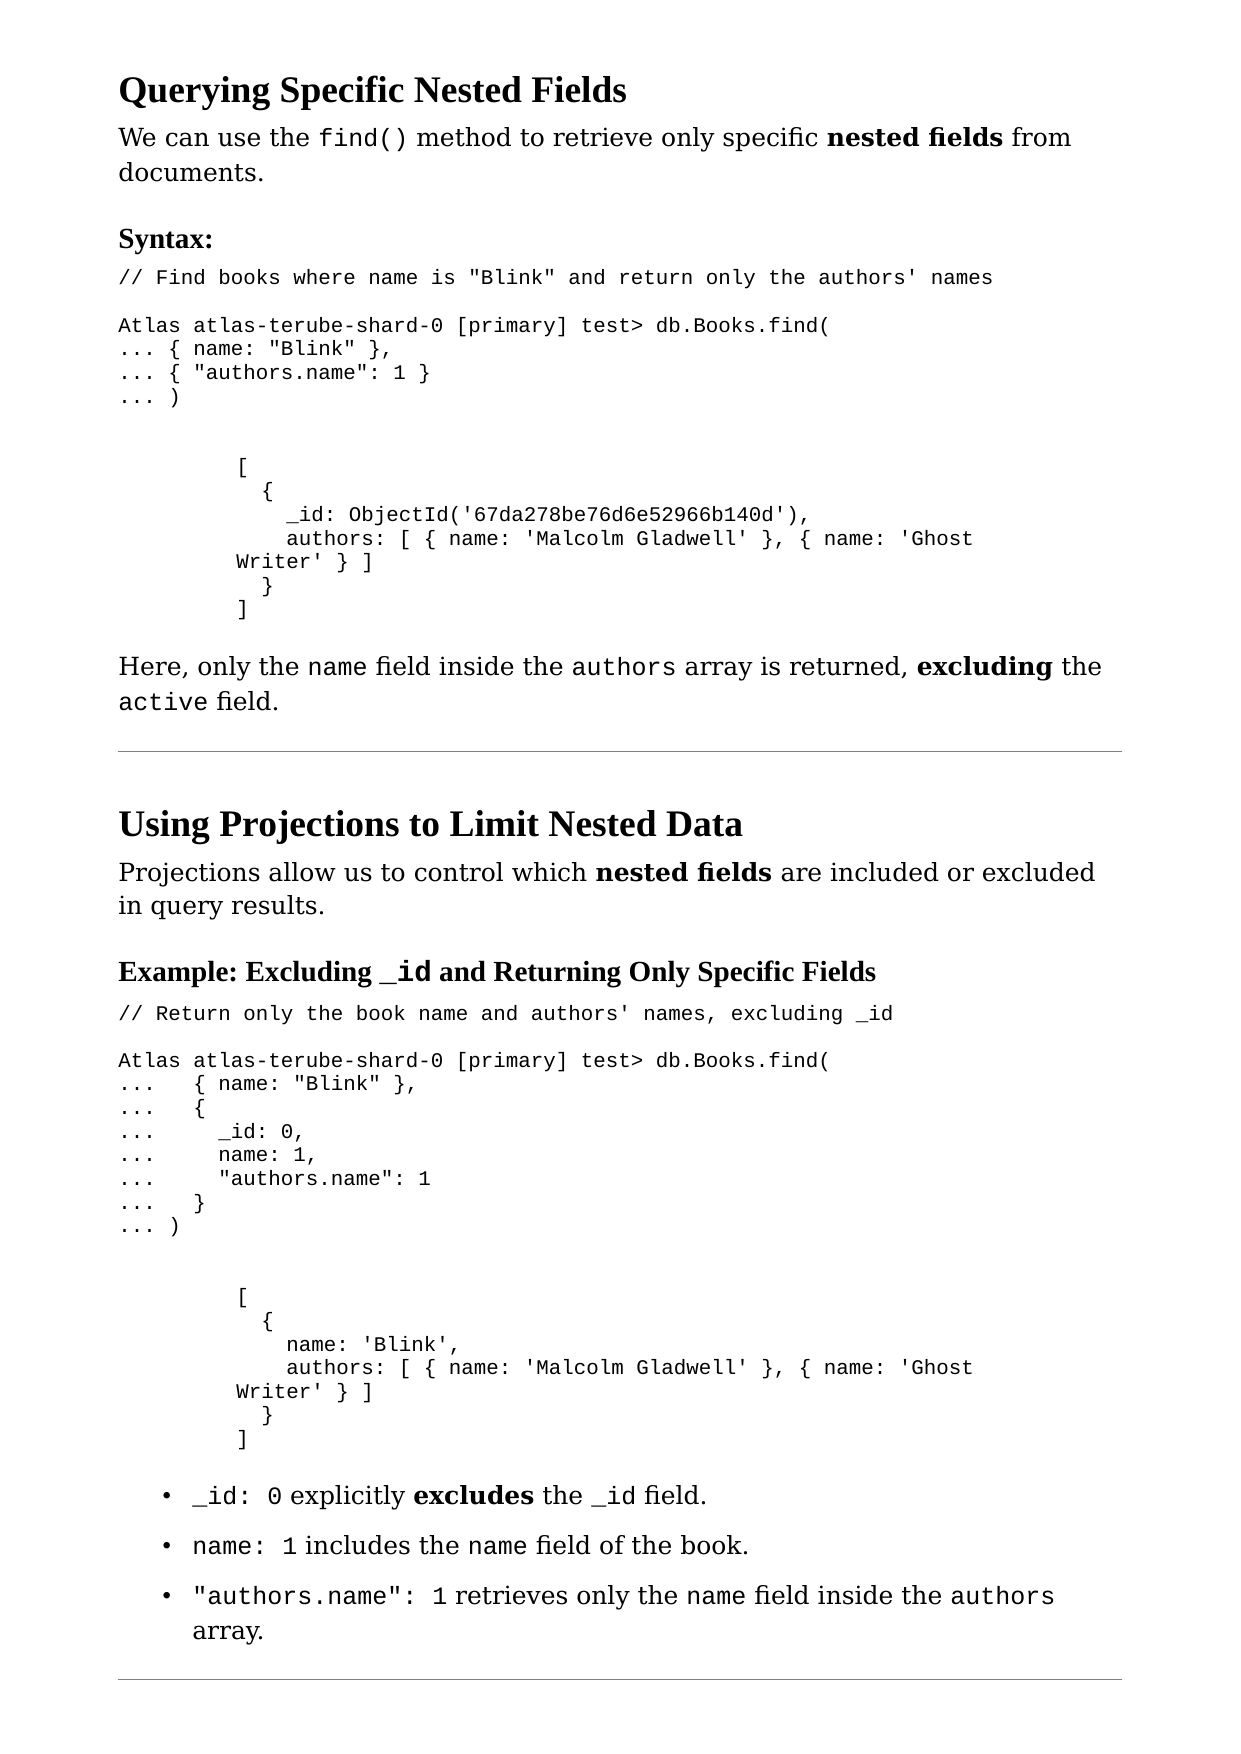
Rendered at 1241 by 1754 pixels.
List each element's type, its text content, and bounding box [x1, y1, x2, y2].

text ... { [118, 1097, 1122, 1121]
text authors: [ { name: 'Malcolm Gladwell' }, { name: 'Ghost Writer' } ] [236, 1357, 1122, 1404]
text ... "authors.name": 1 [118, 1168, 1122, 1192]
text Here, only the name field inside the authors array is returned, excluding the active field. [118, 652, 1122, 718]
text // Find books where name is "Blink" and return only the authors' names [118, 267, 1122, 291]
text } [236, 575, 1122, 598]
subtitle Example: Excluding _id and Returning Only Specific Fields [118, 954, 1122, 990]
text ... ) [118, 1215, 1122, 1239]
subtitle Querying Specific Nested Fields [118, 68, 1122, 111]
text Atlas atlas-terube-shard-0 [primary] test> db.Books.find( [118, 1050, 1122, 1073]
text ... name: 1, [118, 1144, 1122, 1168]
list name: 1 includes the name field of the book. [162, 1531, 1122, 1562]
text { [236, 1310, 1122, 1333]
text ... ) [118, 386, 1122, 409]
text We can use the find() method to retrieve only specific nested fields from documents. [118, 123, 1122, 188]
text ] [236, 598, 1122, 622]
text ... { "authors.name": 1 } [118, 362, 1122, 386]
text ] [236, 1428, 1122, 1452]
subtitle Syntax: [118, 221, 1122, 255]
text } [236, 1404, 1122, 1428]
text // Return only the book name and authors' names, excluding _id [118, 1002, 1122, 1026]
text { [236, 480, 1122, 504]
text name: 'Blink', [236, 1333, 1122, 1357]
text Projections allow us to control which nested fields are included or excluded in query results. [118, 857, 1122, 920]
text _id: ObjectId('67da278be76d6e52966b140d'), [236, 504, 1122, 527]
text ... { name: "Blink" }, [118, 1073, 1122, 1097]
text [ [236, 1286, 1122, 1310]
text ... _id: 0, [118, 1121, 1122, 1144]
text Atlas atlas-terube-shard-0 [primary] test> db.Books.find( [118, 315, 1122, 338]
text ... } [118, 1192, 1122, 1215]
text ... { name: "Blink" }, [118, 338, 1122, 362]
text [ [236, 457, 1122, 480]
subtitle Using Projections to Limit Nested Data [118, 802, 1122, 845]
text authors: [ { name: 'Malcolm Gladwell' }, { name: 'Ghost Writer' } ] [236, 527, 1122, 575]
list _id: 0 explicitly excludes the _id field. [162, 1481, 1122, 1512]
list "authors.name": 1 retrieves only the name field inside the authors array. [162, 1581, 1122, 1646]
